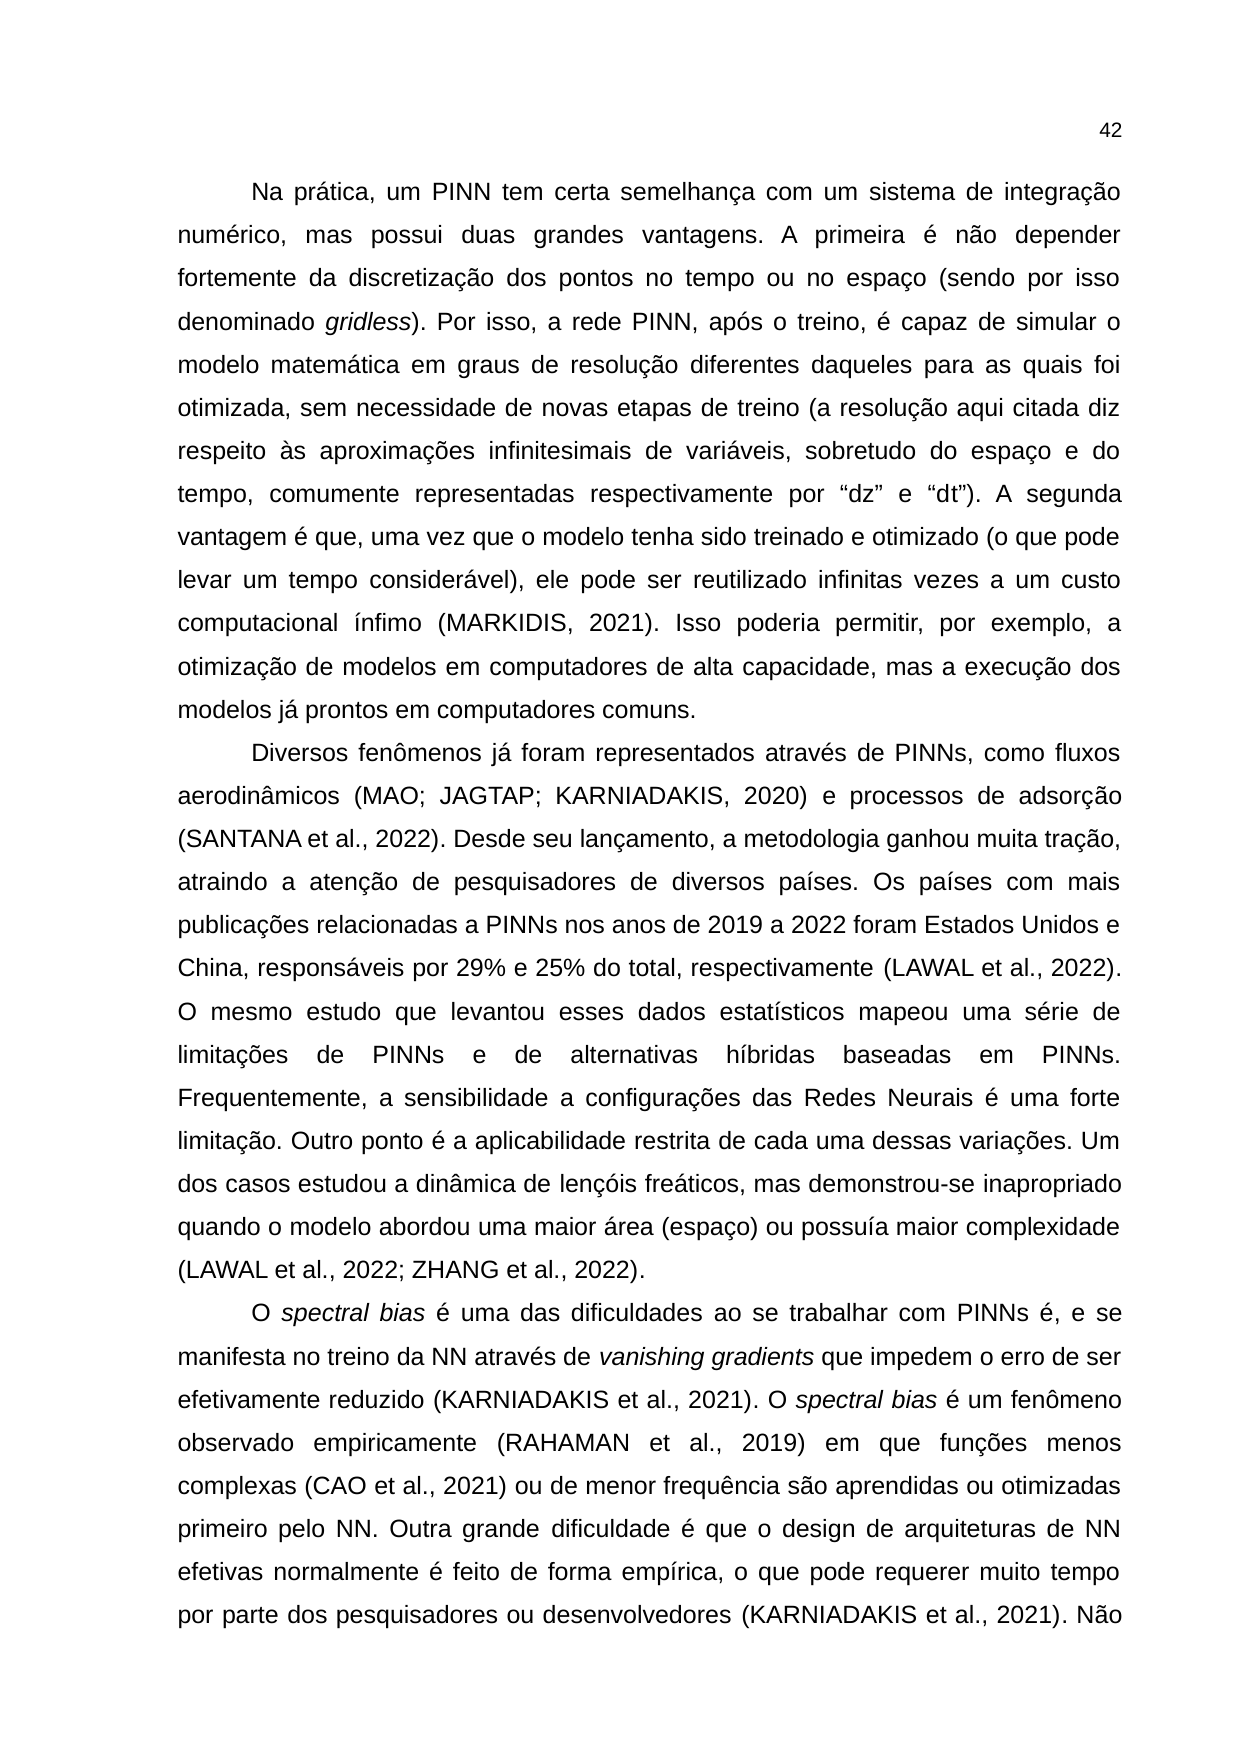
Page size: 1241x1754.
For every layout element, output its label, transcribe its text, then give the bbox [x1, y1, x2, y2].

text O spectral bias é uma das dificuldades ao se trabalhar com PINNs é, e se manifesta no treino da NN através de vanishing gradients que impedem o erro de ser efetivamente reduzido (KARNIADAKIS et al., 2021). O spectral bias é um fenômeno observado empiricamente (RAHAMAN et al., 2019) em que funções menos complexas (CAO et al., 2021) ou de menor frequência são aprendidas ou otimizadas primeiro pelo NN. Outra grande dificuldade é que o design de arquiteturas de NN efetivas normalmente é feito de forma empírica, o que pode requerer muito tempo por parte dos pesquisadores ou desenvolvedores (KARNIADAKIS et al., 2021). Não [177, 1298, 1122, 1629]
text Diversos fenômenos já foram representados através de PINNs, como fluxos aerodinâmicos (MAO; JAGTAP; KARNIADAKIS, 2020) e processos de adsorção (SANTANA et al., 2022). Desde seu lançamento, a metodologia ganhou muita tração, atraindo a atenção de pesquisadores de diversos países. Os países com mais publicações relacionadas a PINNs nos anos de 2019 a 2022 foram Estados Unidos e China, responsáveis por 29% e 25% do total, respectivamente (LAWAL et al., 2022). O mesmo estudo que levantou esses dados estatísticos mapeou uma série de limitações de PINNs e de alternativas híbridas baseadas em PINNs. Frequentemente, a sensibilidade a configurações das Redes Neurais é uma forte limitação. Outro ponto é a aplicabilidade restrita de cada uma dessas variações. Um dos casos estudou a dinâmica de lençóis freáticos, mas demonstrou-se inapropriado quando o modelo abordou uma maior área (espaço) ou possuía maior complexidade (LAWAL et al., 2022; ZHANG et al., 2022). [177, 738, 1122, 1284]
text Na prática, um PINN tem certa semelhança com um sistema de integração numérico, mas possui duas grandes vantagens. A primeira é não depender fortemente da discretização dos pontos no tempo ou no espaço (sendo por isso denominado gridless). Por isso, a rede PINN, após o treino, é capaz de simular o modelo matemática em graus de resolução diferentes daqueles para as quais foi otimizada, sem necessidade de novas etapas de treino (a resolução aqui citada diz respeito às aproximações infinitesimais de variáveis, sobretudo do espaço e do tempo, comumente representadas respectivamente por “dz” e “dt”). A segunda vantagem é que, uma vez que o modelo tenha sido treinado e otimizado (o que pode levar um tempo considerável), ele pode ser reutilizado infinitas vezes a um custo computacional ínfimo (MARKIDIS, 2021). Isso poderia permitir, por exemplo, a otimização de modelos em computadores de alta capacidade, mas a execução dos modelos já prontos em computadores comuns. [177, 177, 1122, 723]
